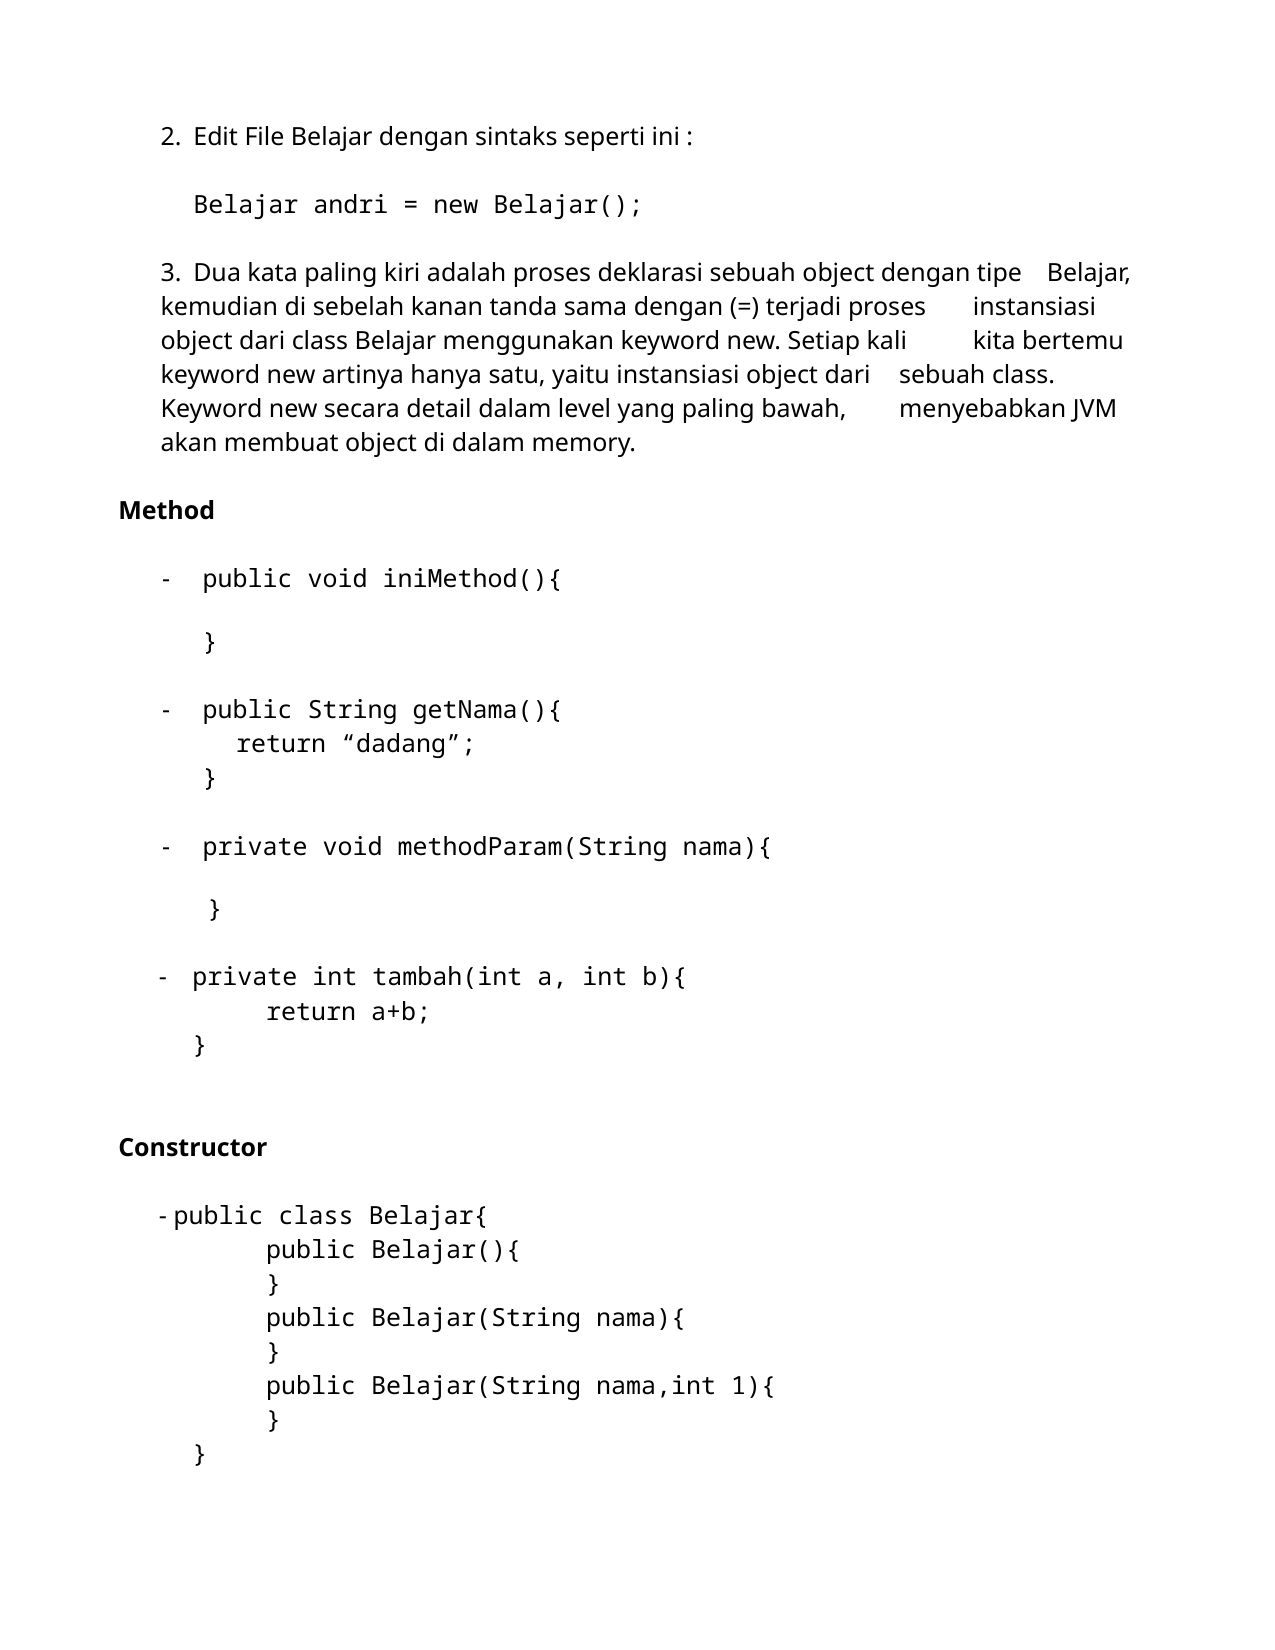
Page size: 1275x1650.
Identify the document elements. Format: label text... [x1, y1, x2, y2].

text } [162, 760, 1157, 794]
text return “dadang”; [162, 726, 1157, 760]
text Method [118, 493, 1157, 527]
list - private void methodParam(String nama){ [162, 828, 1157, 891]
list - public void iniMethod(){ [162, 561, 1157, 624]
list } [162, 624, 1157, 658]
list - public String getNama(){ [162, 692, 1157, 726]
text } } [118, 1402, 1157, 1504]
list Edit File Belajar dengan sintaks seperti ini : Belajar andri = new Belajar(); [160, 118, 1157, 254]
text public Belajar(String nama){ } public Belajar(String nama,int 1){ [118, 1300, 1157, 1402]
text } - private int tambah(int a, int b){ return a+b; } Constructor - public class Belajar{ public Belajar(){ } [118, 891, 1157, 1300]
list Dua kata paling kiri adalah proses deklarasi sebuah object dengan tipe Belajar, kemudian di sebelah kanan tanda sama dengan (=) terjadi proses instansiasi object dari class Belajar menggunakan keyword new. Setiap kali kita bertemu keyword new artinya hanya satu, yaitu instansiasi object dari sebuah class. Keyword new secara detail dalam level yang paling bawah, menyebabkan JVM akan membuat object di dalam memory. [160, 254, 1157, 459]
